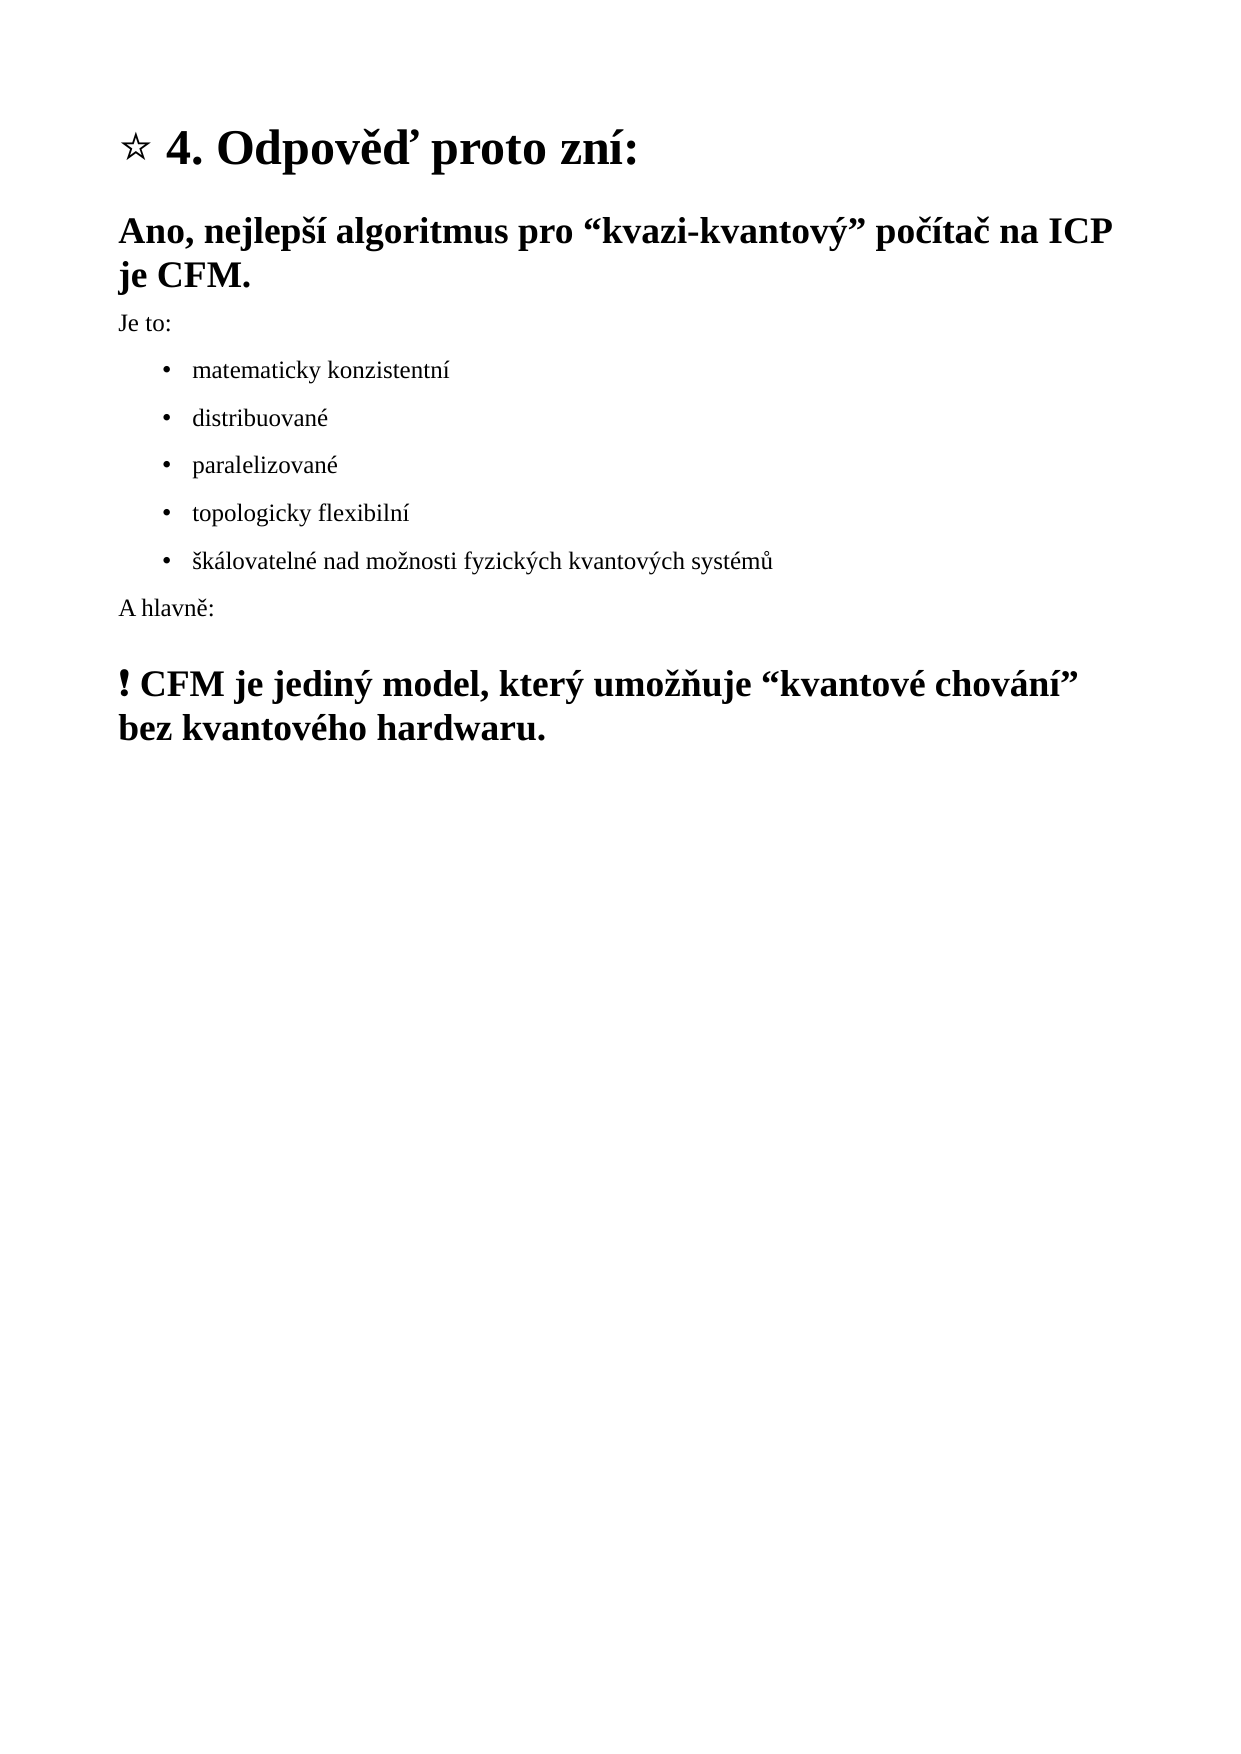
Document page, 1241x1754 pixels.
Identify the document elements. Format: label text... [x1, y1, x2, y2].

list paralelizované [162, 451, 1122, 479]
text Je to: [118, 308, 1122, 336]
text A hlavně: [118, 593, 1122, 622]
list škálovatelné nad možnosti fyzických kvantových systémů [162, 546, 1122, 574]
list topologicky flexibilní [162, 498, 1122, 527]
subtitle Ano, nejlepší algoritmus pro “kvazi-kvantový” počítač na ICP je CFM. [118, 209, 1122, 295]
subtitle ⭐ 4. Odpověď proto zní: [118, 118, 1122, 176]
list distribuované [162, 403, 1122, 432]
list matematicky konzistentní [162, 355, 1122, 384]
subtitle ❗ CFM je jediný model, který umožňuje “kvantové chování” bez kvantového hardwaru. [118, 662, 1122, 748]
